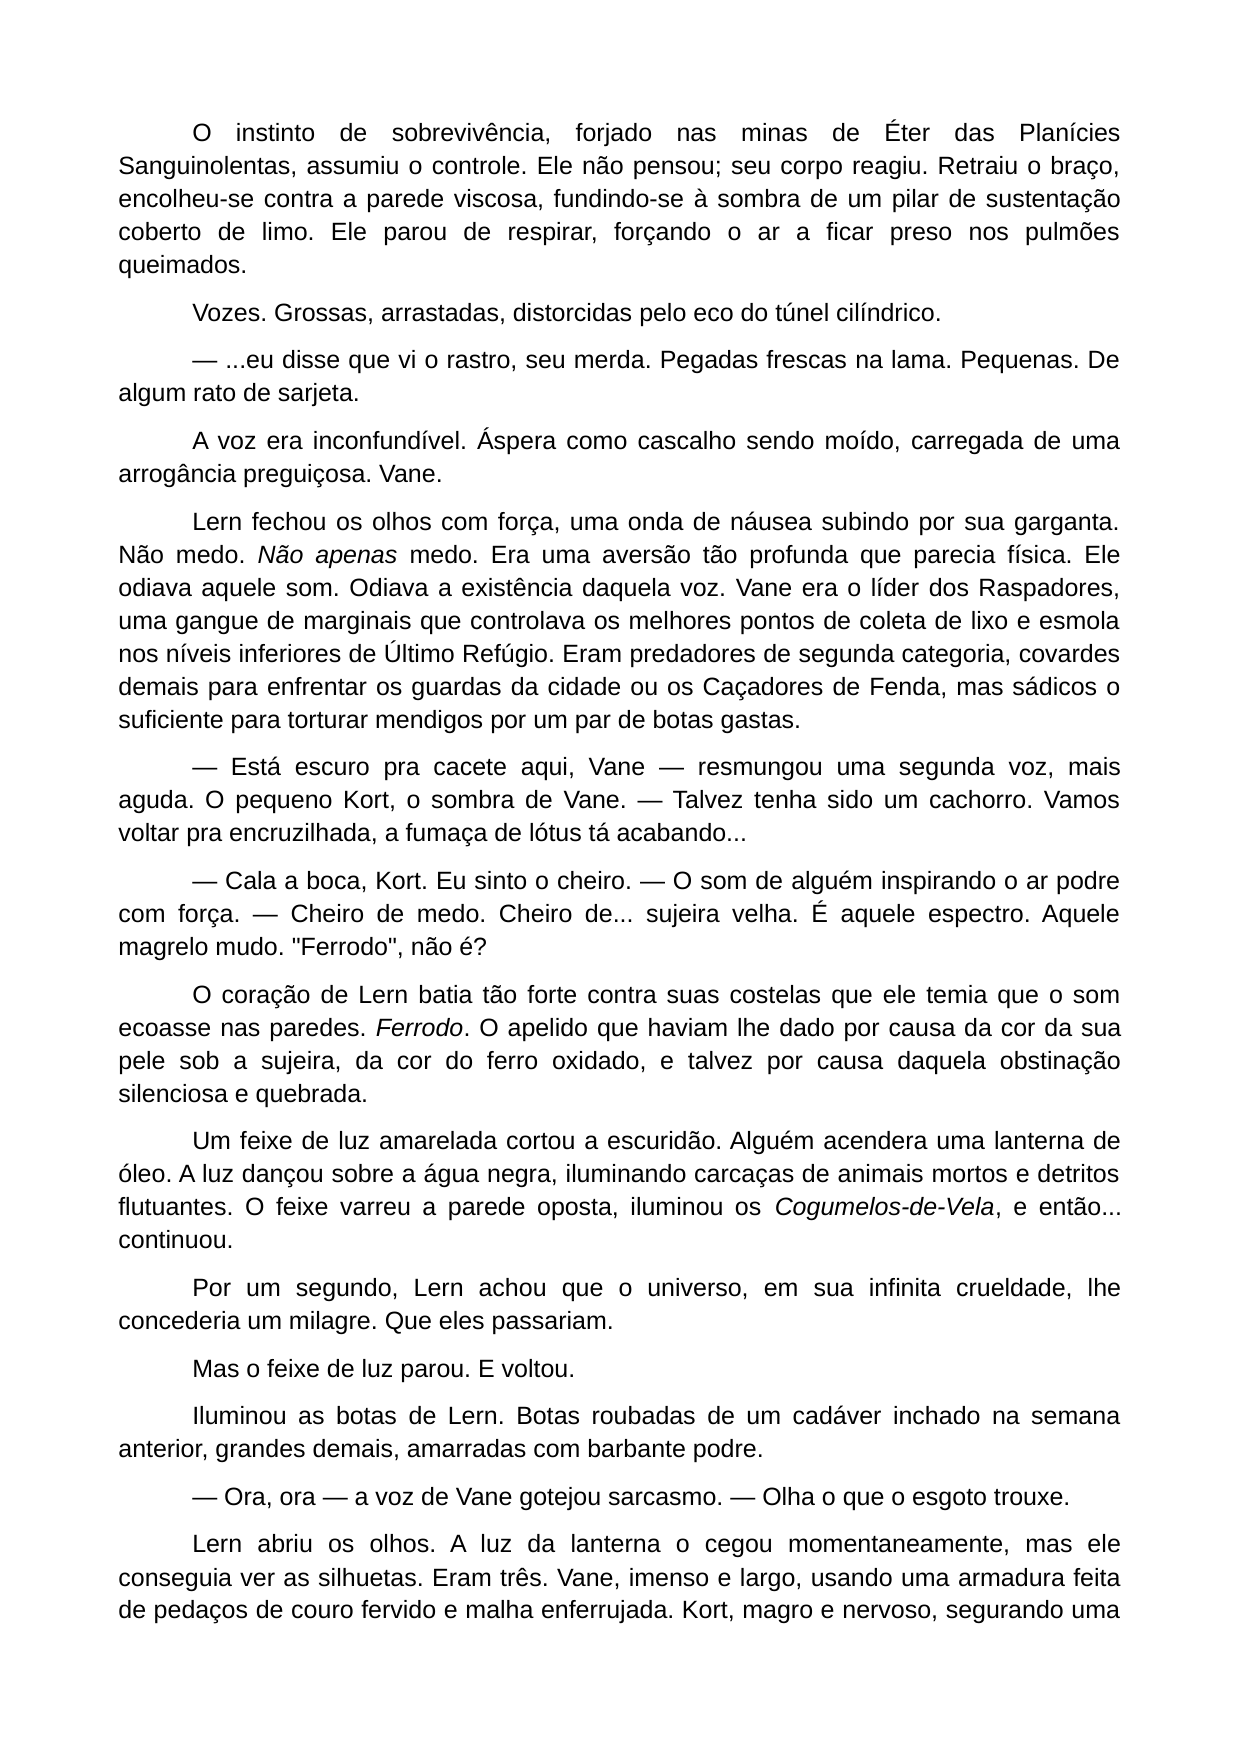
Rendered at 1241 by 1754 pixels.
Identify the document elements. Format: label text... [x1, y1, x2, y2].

text Lern fechou os olhos com força, uma onda de náusea subindo por sua garganta. Não medo. Não apenas medo. Era uma aversão tão profunda que parecia física. Ele odiava aquele som. Odiava a existência daquela voz. Vane era o líder dos Raspadores, uma gangue de marginais que controlava os melhores pontos de coleta de lixo e esmola nos níveis inferiores de Último Refúgio. Eram predadores de segunda categoria, covardes demais para enfrentar os guardas da cidade ou os Caçadores de Fenda, mas sádicos o suficiente para torturar mendigos por um par de botas gastas. [118, 507, 1122, 733]
text A voz era inconfundível. Áspera como cascalho sendo moído, carregada de uma arrogância preguiçosa. Vane. [118, 426, 1122, 488]
text Iluminou as botas de Lern. Botas roubadas de um cadáver inchado na semana anterior, grandes demais, amarradas com barbante podre. [118, 1401, 1122, 1463]
text — Ora, ora — a voz de Vane gotejou sarcasmo. — Olha o que o esgoto trouxe. [118, 1482, 1122, 1511]
text Mas o feixe de luz parou. E voltou. [118, 1354, 1122, 1382]
text — Cala a boca, Kort. Eu sinto o cheiro. — O som de alguém inspirando o ar podre com força. — Cheiro de medo. Cheiro de... sujeira velha. É aquele espectro. Aquele magrelo mudo. "Ferrodo", não é? [118, 866, 1122, 961]
text Um feixe de luz amarelada cortou a escuridão. Alguém acendera uma lanterna de óleo. A luz dançou sobre a água negra, iluminando carcaças de animais mortos e detritos flutuantes. O feixe varreu a parede oposta, iluminou os Cogumelos-de-Vela, e então... continuou. [118, 1126, 1122, 1254]
text — ...eu disse que vi o rastro, seu merda. Pegadas frescas na lama. Pequenas. De algum rato de sarjeta. [118, 345, 1122, 407]
text O instinto de sobrevivência, forjado nas minas de Éter das Planícies Sanguinolentas, assumiu o controle. Ele não pensou; seu corpo reagiu. Retraiu o braço, encolheu-se contra a parede viscosa, fundindo-se à sombra de um pilar de sustentação coberto de limo. Ele parou de respirar, forçando o ar a ficar preso nos pulmões queimados. [118, 118, 1122, 279]
text Vozes. Grossas, arrastadas, distorcidas pelo eco do túnel cilíndrico. [118, 298, 1122, 327]
text Lern abriu os olhos. A luz da lanterna o cegou momentaneamente, mas ele conseguia ver as silhuetas. Eram três. Vane, imenso e largo, usando uma armadura feita de pedaços de couro fervido e malha enferrujada. Kort, magro e nervoso, segurando uma [118, 1529, 1122, 1624]
text Por um segundo, Lern achou que o universo, em sua infinita crueldade, lhe concederia um milagre. Que eles passariam. [118, 1273, 1122, 1335]
text O coração de Lern batia tão forte contra suas costelas que ele temia que o som ecoasse nas paredes. Ferrodo. O apelido que haviam lhe dado por causa da cor da sua pele sob a sujeira, da cor do ferro oxidado, e talvez por causa daquela obstinação silenciosa e quebrada. [118, 980, 1122, 1107]
text — Está escuro pra cacete aqui, Vane — resmungou uma segunda voz, mais aguda. O pequeno Kort, o sombra de Vane. — Talvez tenha sido um cachorro. Vamos voltar pra encruzilhada, a fumaça de lótus tá acabando... [118, 752, 1122, 847]
